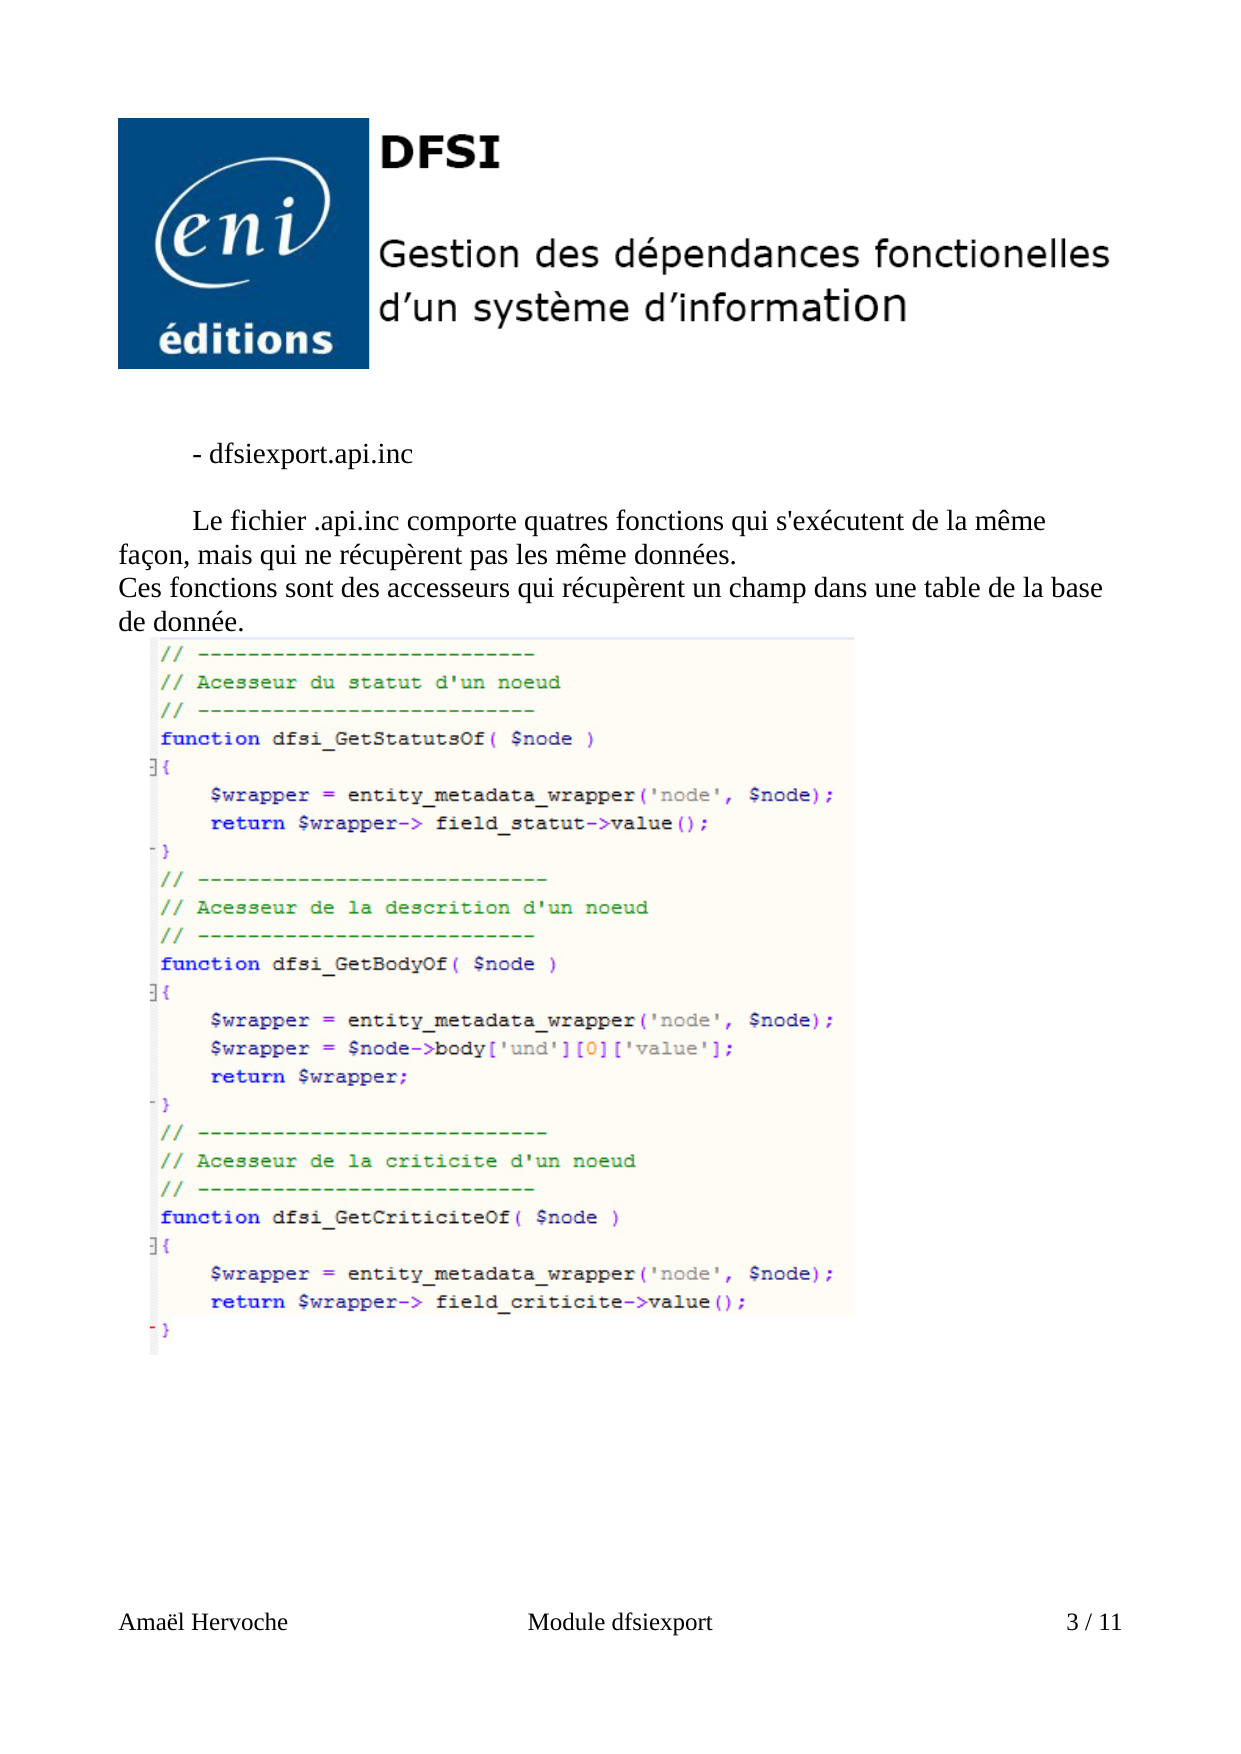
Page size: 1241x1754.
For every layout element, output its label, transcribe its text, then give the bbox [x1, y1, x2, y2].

text - dfsiexport.api.inc [118, 436, 1122, 470]
text Le fichier .api.inc comporte quatres fonctions qui s'exécutent de la même façon, mais qui ne récupèrent pas les même données. [118, 503, 1122, 570]
picture [118, 118, 1123, 369]
picture [149, 637, 855, 1355]
text Ces fonctions sont des accesseurs qui récupèrent un champ dans une table de la base de donnée. [118, 570, 1122, 637]
